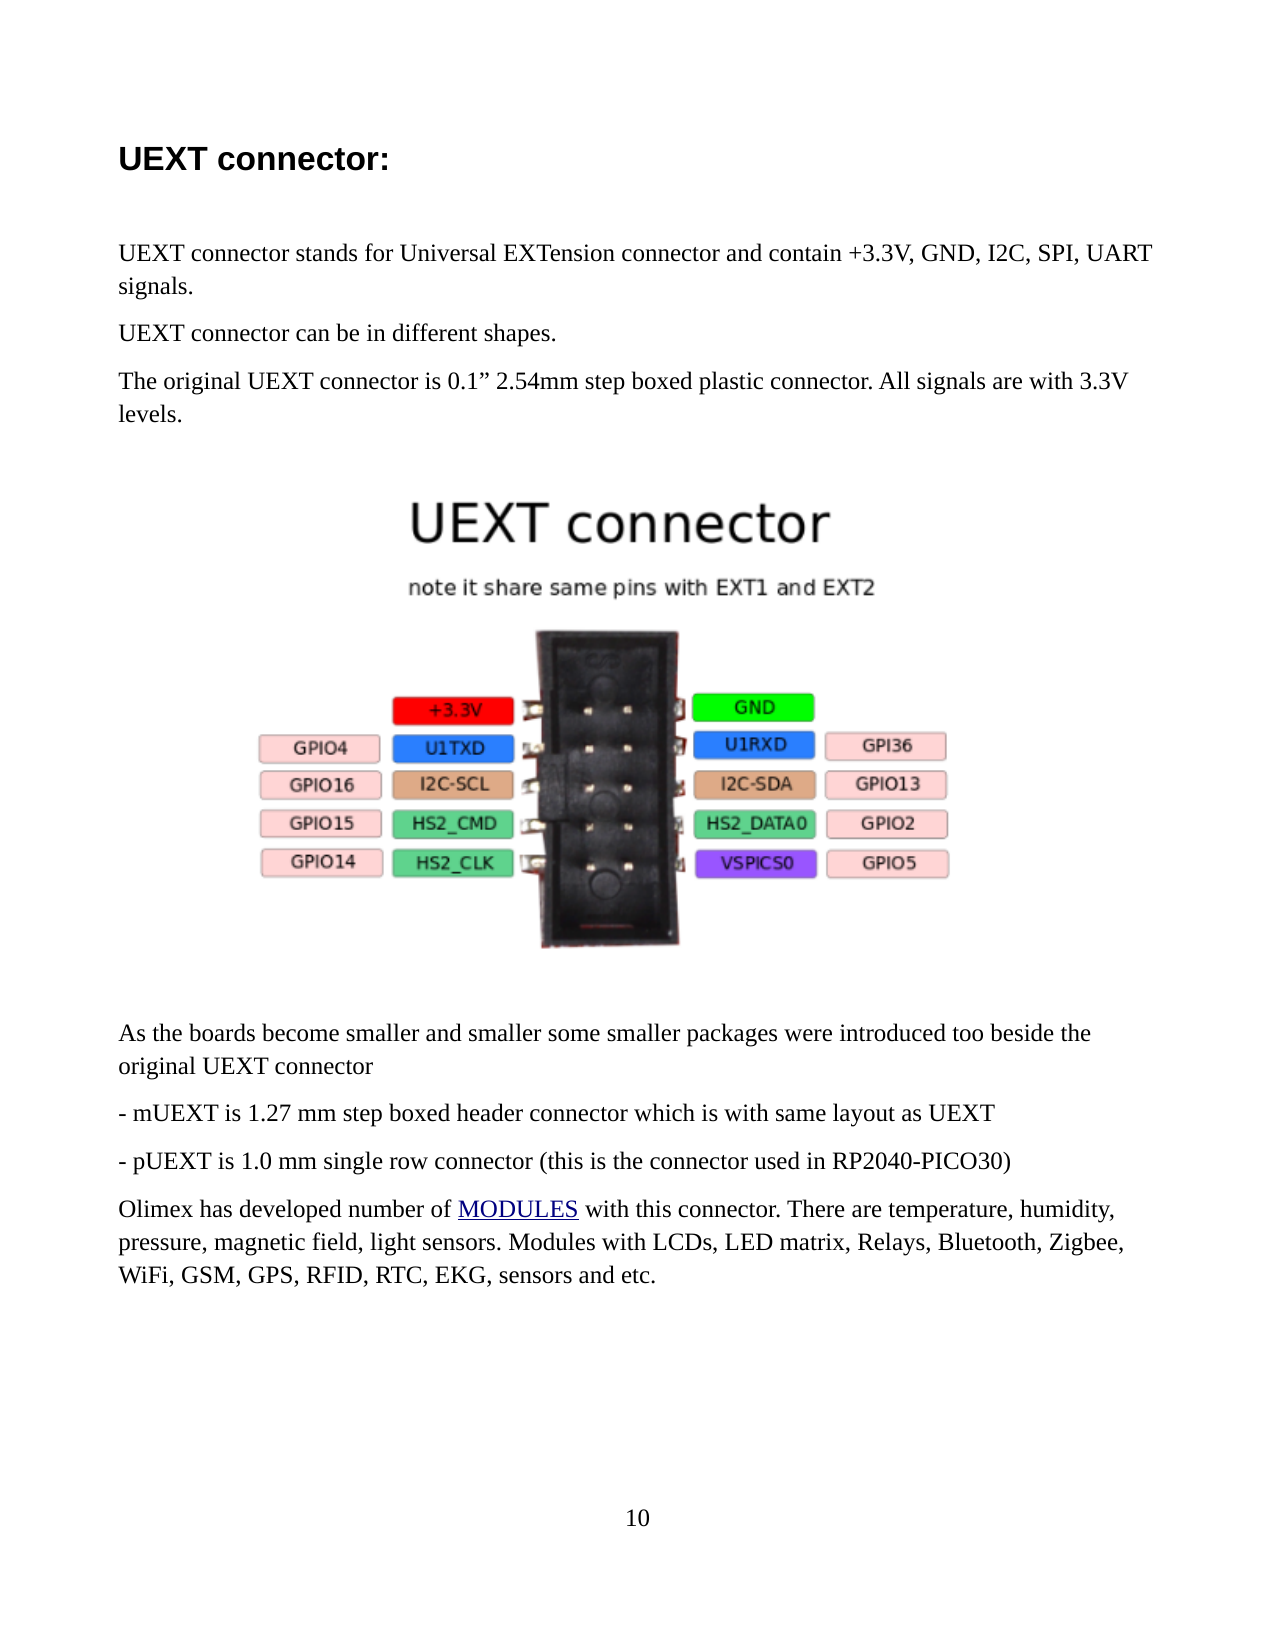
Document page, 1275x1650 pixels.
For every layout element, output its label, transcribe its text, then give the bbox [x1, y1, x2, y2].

text UEXT connector can be in different shapes. [118, 318, 1157, 347]
text The original UEXT connector is 0.1” 2.54mm step boxed plastic connector. All signals are with 3.3V levels. [118, 366, 1157, 428]
text As the boards become smaller and smaller some smaller packages were introduced too beside the original UEXT connector [118, 1018, 1157, 1079]
picture [240, 472, 986, 966]
text UEXT connector stands for Universal EXTension connector and contain +3.3V, GND, I2C, SPI, UART signals. [118, 238, 1157, 299]
text Olimex has developed number of MODULES with this connector. There are temperature, humidity, pressure, magnetic field, light sensors. Modules with LCDs, LED matrix, Relays, Bluetooth, Zigbee, WiFi, GSM, GPS, RFID, RTC, EKG, sensors and etc. [118, 1194, 1157, 1288]
text - mUEXT is 1.27 mm step boxed header connector which is with same layout as UEXT [118, 1098, 1157, 1127]
text - pUEXT is 1.0 mm single row connector (this is the connector used in RP2040-PICO30) [118, 1146, 1157, 1175]
subtitle UEXT connector: [118, 139, 1157, 178]
